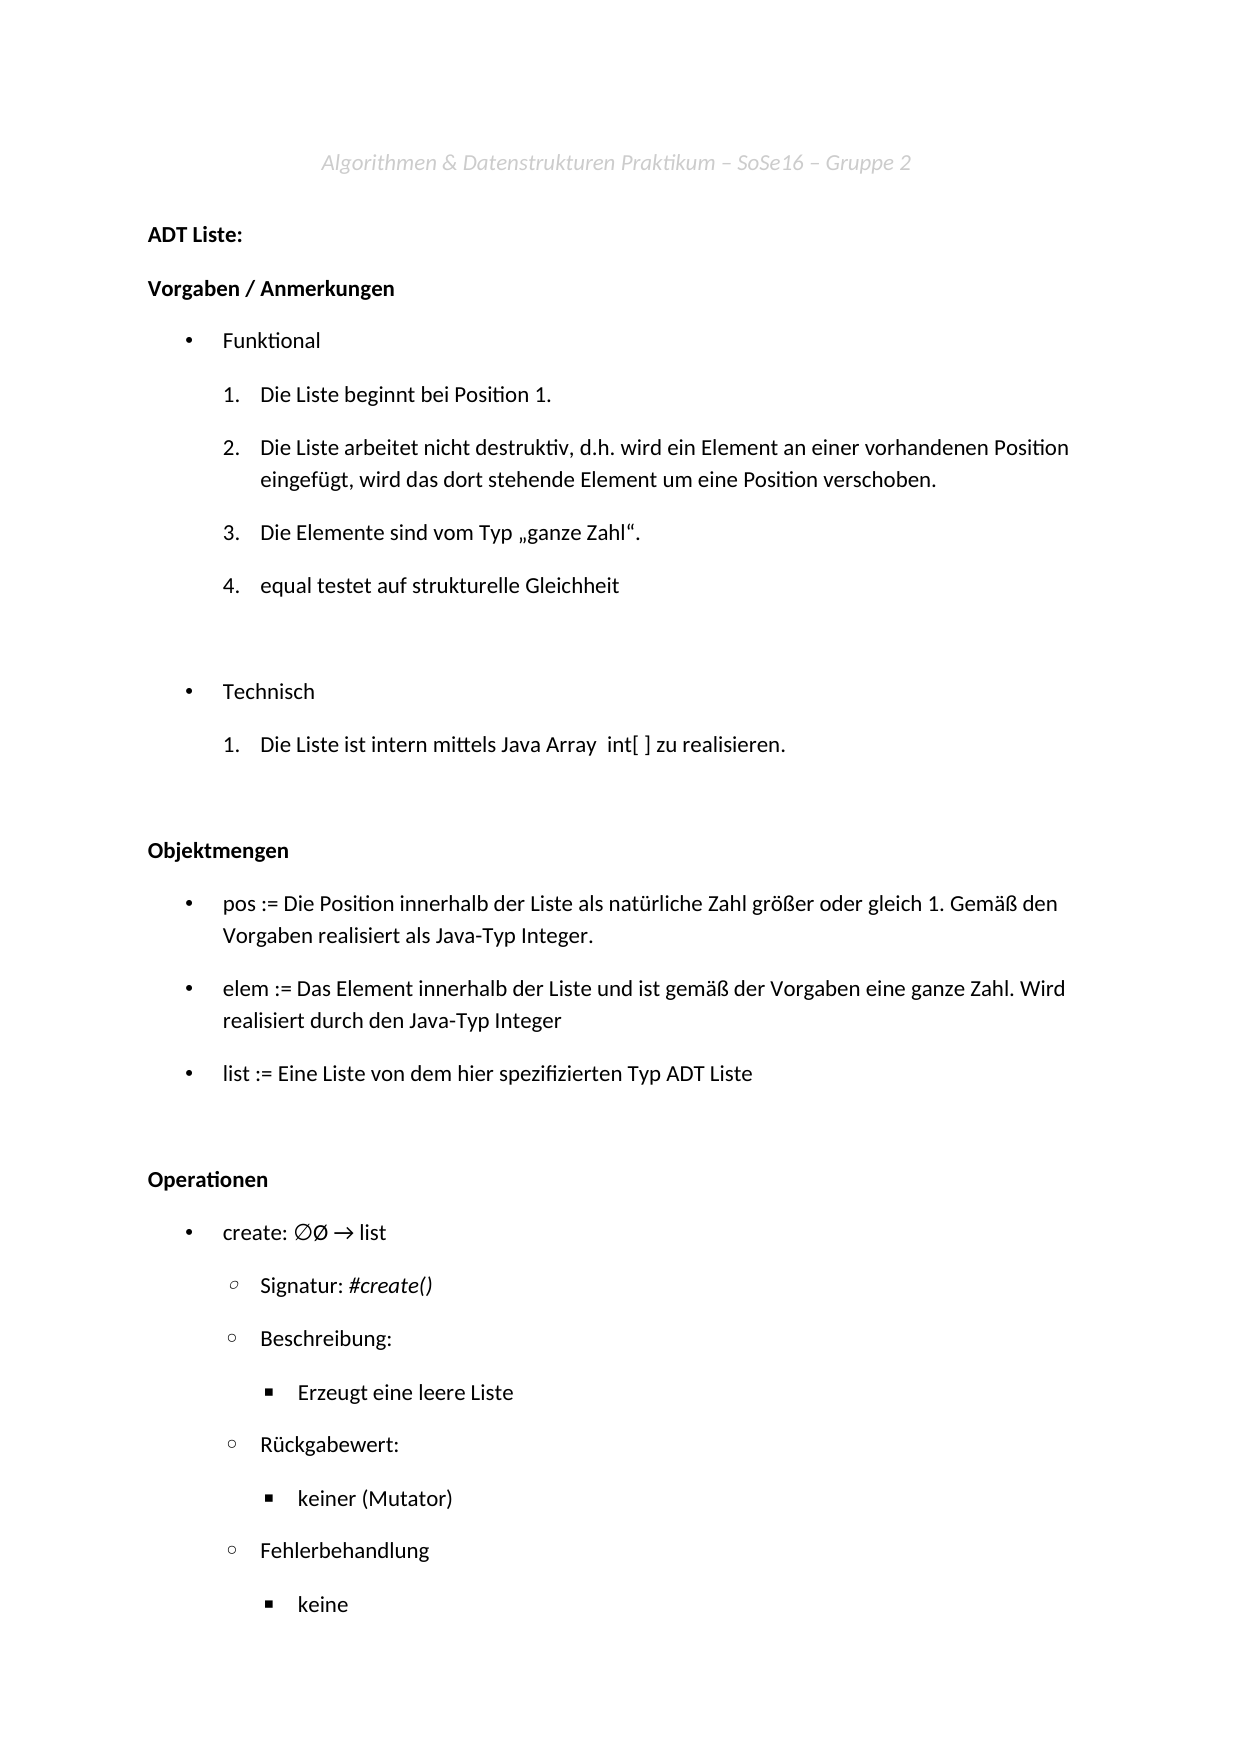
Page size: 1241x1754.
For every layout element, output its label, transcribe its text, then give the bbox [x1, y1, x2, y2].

list create: ∅Ø → list [185, 1218, 1093, 1247]
list Funktional [185, 327, 1093, 355]
list Beschreibung: [223, 1324, 1093, 1353]
list Die Liste arbeitet nicht destruktiv, d.h. wird ein Element an einer vorhandenen Position eingefügt, wird das dort stehende Element um eine Position verschoben. [223, 433, 1093, 493]
list keine [260, 1590, 1093, 1618]
list equal testet auf strukturelle Gleichheit [223, 571, 1093, 599]
text Vorgaben / Anmerkungen [148, 274, 1093, 302]
list Erzeugt eine leere Liste [260, 1378, 1093, 1406]
list Die Liste beginnt bei Position 1. [223, 380, 1093, 408]
text Operationen [148, 1166, 1093, 1193]
list Fehlerbehandlung [223, 1537, 1093, 1565]
list Rückgabewert: [223, 1431, 1093, 1459]
list Die Elemente sind vom Typ „ganze Zahl“. [223, 518, 1093, 546]
list Technisch [185, 677, 1093, 705]
list keiner (Mutator) [260, 1484, 1093, 1512]
text ADT Liste: [148, 221, 1093, 249]
list elem := Das Element innerhalb der Liste und ist gemäß der Vorgaben eine ganze Zahl. Wird realisiert durch den Java-Typ Integer [185, 974, 1093, 1034]
list Die Liste ist intern mittels Java Array int[ ] zu realisieren. [223, 730, 1093, 758]
list Signatur: #create() [223, 1272, 1093, 1299]
list pos := Die Position innerhalb der Liste als natürliche Zahl größer oder gleich 1. Gemäß den Vorgaben realisiert als Java-Typ Integer. [185, 889, 1093, 949]
text Objektmengen [148, 836, 1093, 864]
list list := Eine Liste von dem hier spezifizierten Typ ADT Liste [185, 1059, 1093, 1087]
